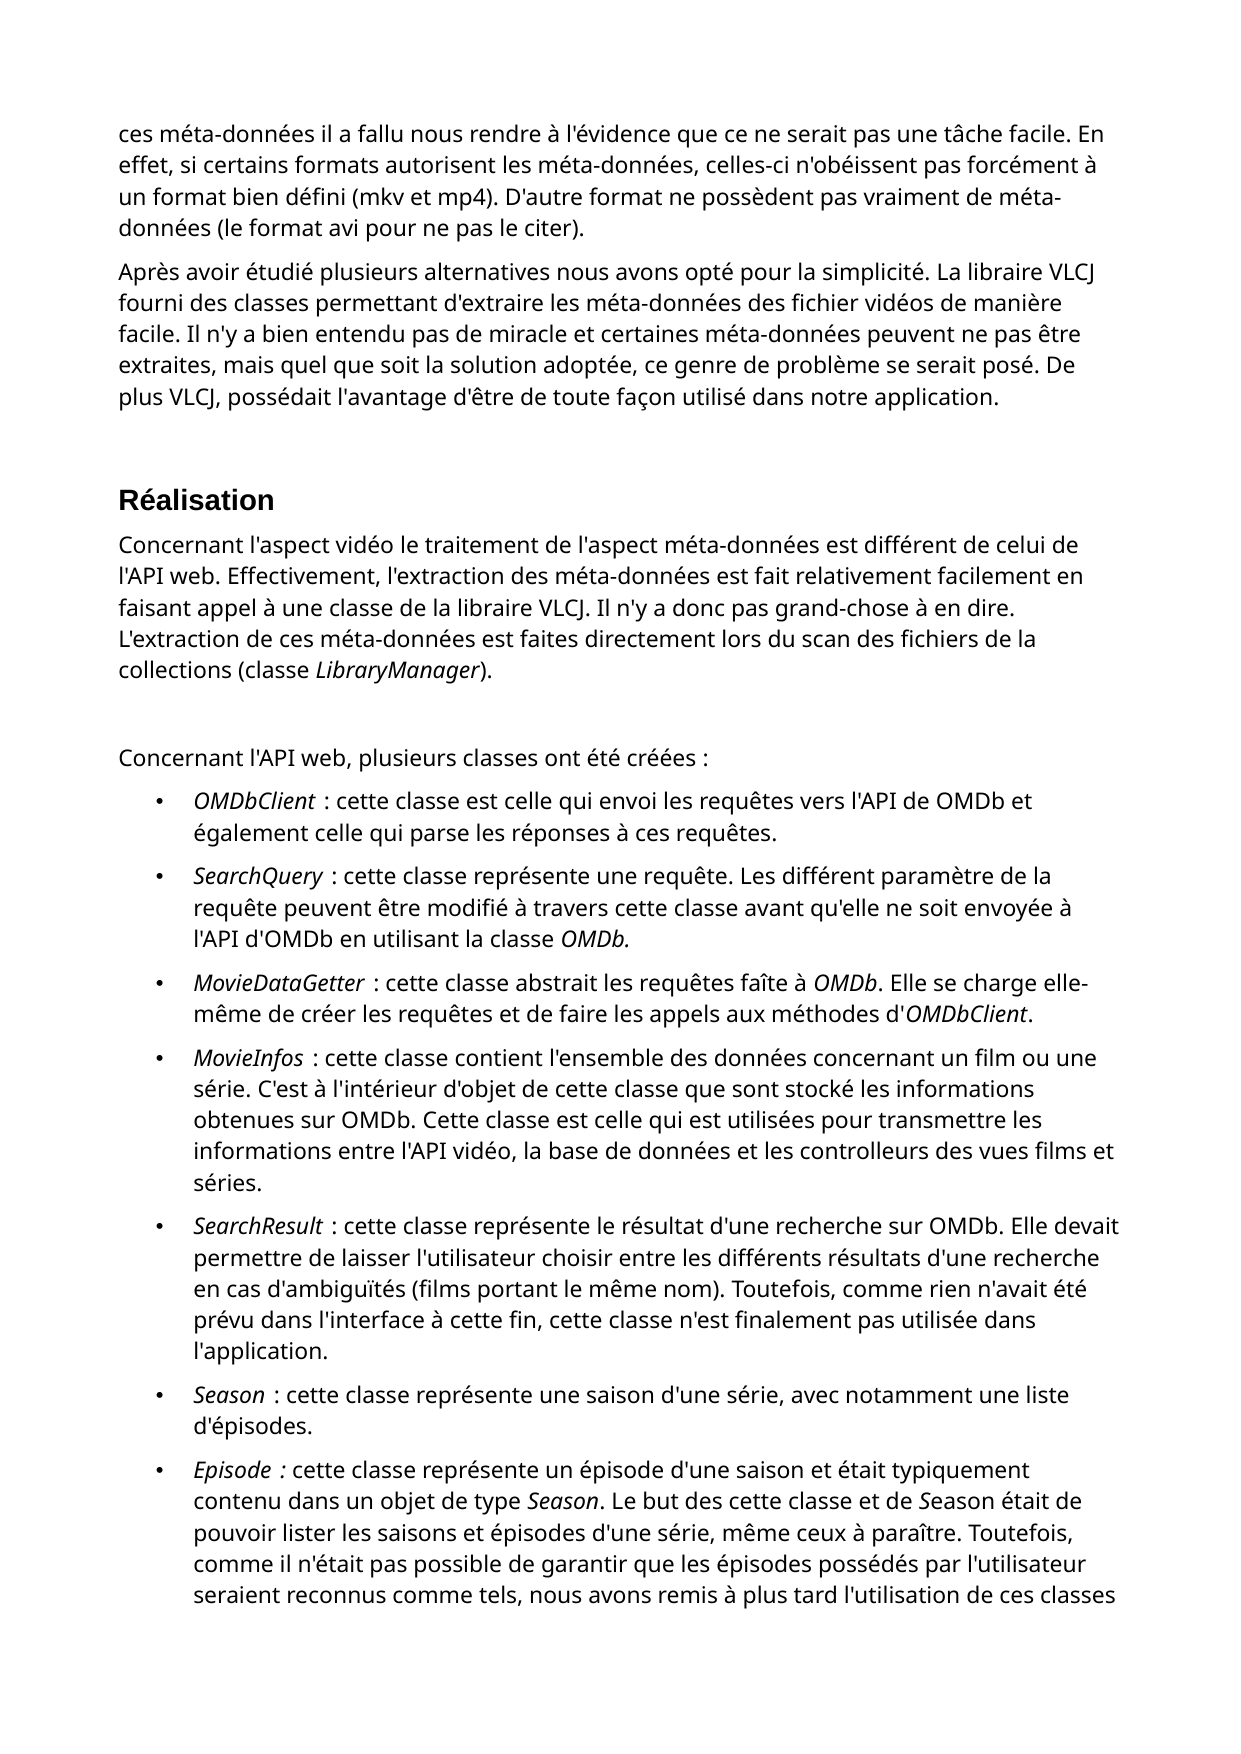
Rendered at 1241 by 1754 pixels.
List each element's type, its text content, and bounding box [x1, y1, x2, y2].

list MovieDataGetter : cette classe abstrait les requêtes faîte à OMDb. Elle se charge elle-même de créer les requêtes et de faire les appels aux méthodes d'OMDbClient. [156, 966, 1122, 1029]
text Concernant l'aspect vidéo le traitement de l'aspect méta-données est différent de celui de l'API web. Effectivement, l'extraction des méta-données est fait relativement facilement en faisant appel à une classe de la libraire VLCJ. Il n'y a donc pas grand-chose à en dire. L'extraction de ces méta-données est faites directement lors du scan des fichiers de la collections (classe LibraryManager). [118, 529, 1122, 685]
list SearchQuery : cette classe représente une requête. Les différent paramètre de la requête peuvent être modifié à travers cette classe avant qu'elle ne soit envoyée à l'API d'OMDb en utilisant la classe OMDb. [156, 860, 1122, 954]
list Episode : cette classe représente un épisode d'une saison et était typiquement contenu dans un objet de type Season. Le but des cette classe et de Season était de pouvoir lister les saisons et épisodes d'une série, même ceux à paraître. Toutefois, comme il n'était pas possible de garantir que les épisodes possédés par l'utilisateur seraient reconnus comme tels, nous avons remis à plus tard l'utilisation de ces classes [156, 1454, 1122, 1610]
list SearchResult : cette classe représente le résultat d'une recherche sur OMDb. Elle devait permettre de laisser l'utilisateur choisir entre les différents résultats d'une recherche en cas d'ambiguïtés (films portant le même nom). Toutefois, comme rien n'avait été prévu dans l'interface à cette fin, cette classe n'est finalement pas utilisée dans l'application. [156, 1210, 1122, 1366]
subtitle Réalisation [118, 483, 1122, 516]
list MovieInfos : cette classe contient l'ensemble des données concernant un film ou une série. C'est à l'intérieur d'objet de cette classe que sont stocké les informations obtenues sur OMDb. Cette classe est celle qui est utilisées pour transmettre les informations entre l'API vidéo, la base de données et les controlleurs des vues films et séries. [156, 1041, 1122, 1198]
text Concernant l'API web, plusieurs classes ont été créées : [118, 741, 1122, 773]
text ces méta-données il a fallu nous rendre à l'évidence que ce ne serait pas une tâche facile. En effet, si certains formats autorisent les méta-données, celles-ci n'obéissent pas forcément à un format bien défini (mkv et mp4). D'autre format ne possèdent pas vraiment de méta-données (le format avi pour ne pas le citer). [118, 118, 1122, 243]
text Après avoir étudié plusieurs alternatives nous avons opté pour la simplicité. La libraire VLCJ fourni des classes permettant d'extraire les méta-données des fichier vidéos de manière facile. Il n'y a bien entendu pas de miracle et certaines méta-données peuvent ne pas être extraites, mais quel que soit la solution adoptée, ce genre de problème se serait posé. De plus VLCJ, possédait l'avantage d'être de toute façon utilisé dans notre application. [118, 256, 1122, 412]
list OMDbClient : cette classe est celle qui envoi les requêtes vers l'API de OMDb et également celle qui parse les réponses à ces requêtes. [156, 785, 1122, 848]
list Season : cette classe représente une saison d'une série, avec notamment une liste d'épisodes. [156, 1379, 1122, 1441]
